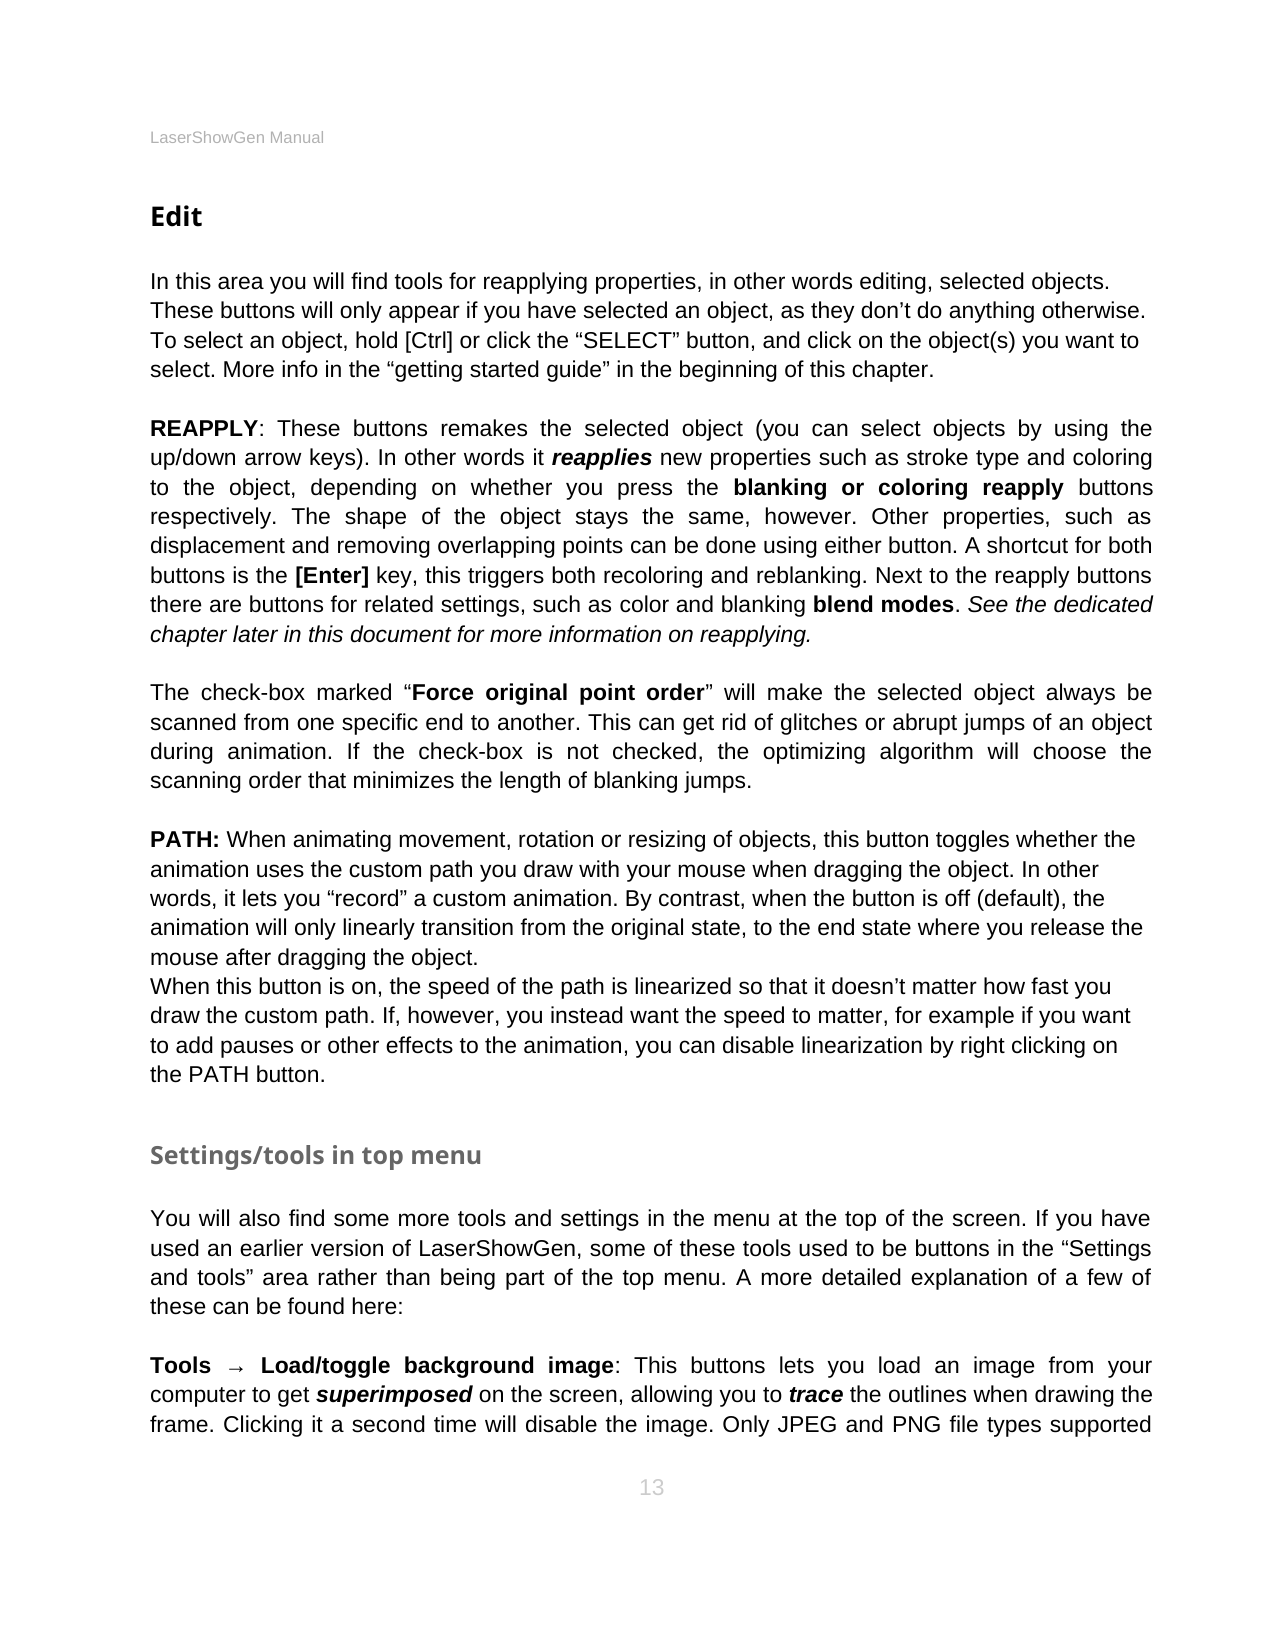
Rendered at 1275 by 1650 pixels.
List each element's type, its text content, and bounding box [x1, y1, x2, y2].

text REAPPLY: These buttons remakes the selected object (you can select objects by using the up/down arrow keys). In other words it reapplies new properties such as stroke type and coloring to the object, depending on whether you press the blanking or coloring reapply buttons respectively. The shape of the object stays the same, however. Other properties, such as displacement and removing overlapping points can be done using either button. A shortcut for both buttons is the [Enter] key, this triggers both recoloring and reblanking. Next to the reapply buttons there are buttons for related settings, such as color and blanking blend modes. See the dedicated chapter later in this document for more information on reapplying. [150, 416, 1153, 647]
subtitle Settings/tools in top menu [150, 1137, 1153, 1171]
text Tools → Load/toggle background image: This buttons lets you load an image from your computer to get superimposed on the screen, allowing you to trace the outlines when drawing the frame. Clicking it a second time will disable the image. Only JPEG and PNG file types supported [150, 1353, 1153, 1437]
text PATH: When animating movement, rotation or resizing of objects, this button toggles whether the animation uses the custom path you draw with your mouse when dragging the object. In other words, it lets you “record” a custom animation. By contrast, when the button is off (default), the animation will only linearly transition from the original state, to the end state where you release the mouse after dragging the object. When this button is on, the speed of the path is linearized so that it doesn’t matter how fast you draw the custom path. If, however, you instead want the speed to matter, for example if you want to add pauses or other effects to the animation, you can disable linearization by right clicking on the PATH button. [150, 827, 1153, 1088]
text You will also find some more tools and settings in the menu at the top of the screen. If you have used an earlier version of LaserShowGen, some of these tools used to be buttons in the “Settings and tools” area rather than being part of the top menu. A more detailed explanation of a few of these can be found here: [150, 1206, 1153, 1320]
subtitle Edit [150, 197, 1153, 234]
text In this area you will find tools for reapplying properties, in other words editing, selected objects. These buttons will only appear if you have selected an object, as they don’t do anything otherwise. To select an object, hold [Ctrl] or click the “SELECT” button, and click on the object(s) you want to select. More info in the “getting started guide” in the beginning of this chapter. [150, 269, 1153, 383]
text The check-box marked “Force original point order” will make the selected object always be scanned from one specific end to another. This can get rid of glitches or abrupt jumps of an object during animation. If the check-box is not checked, the optimizing algorithm will choose the scanning order that minimizes the length of blanking jumps. [150, 680, 1153, 794]
